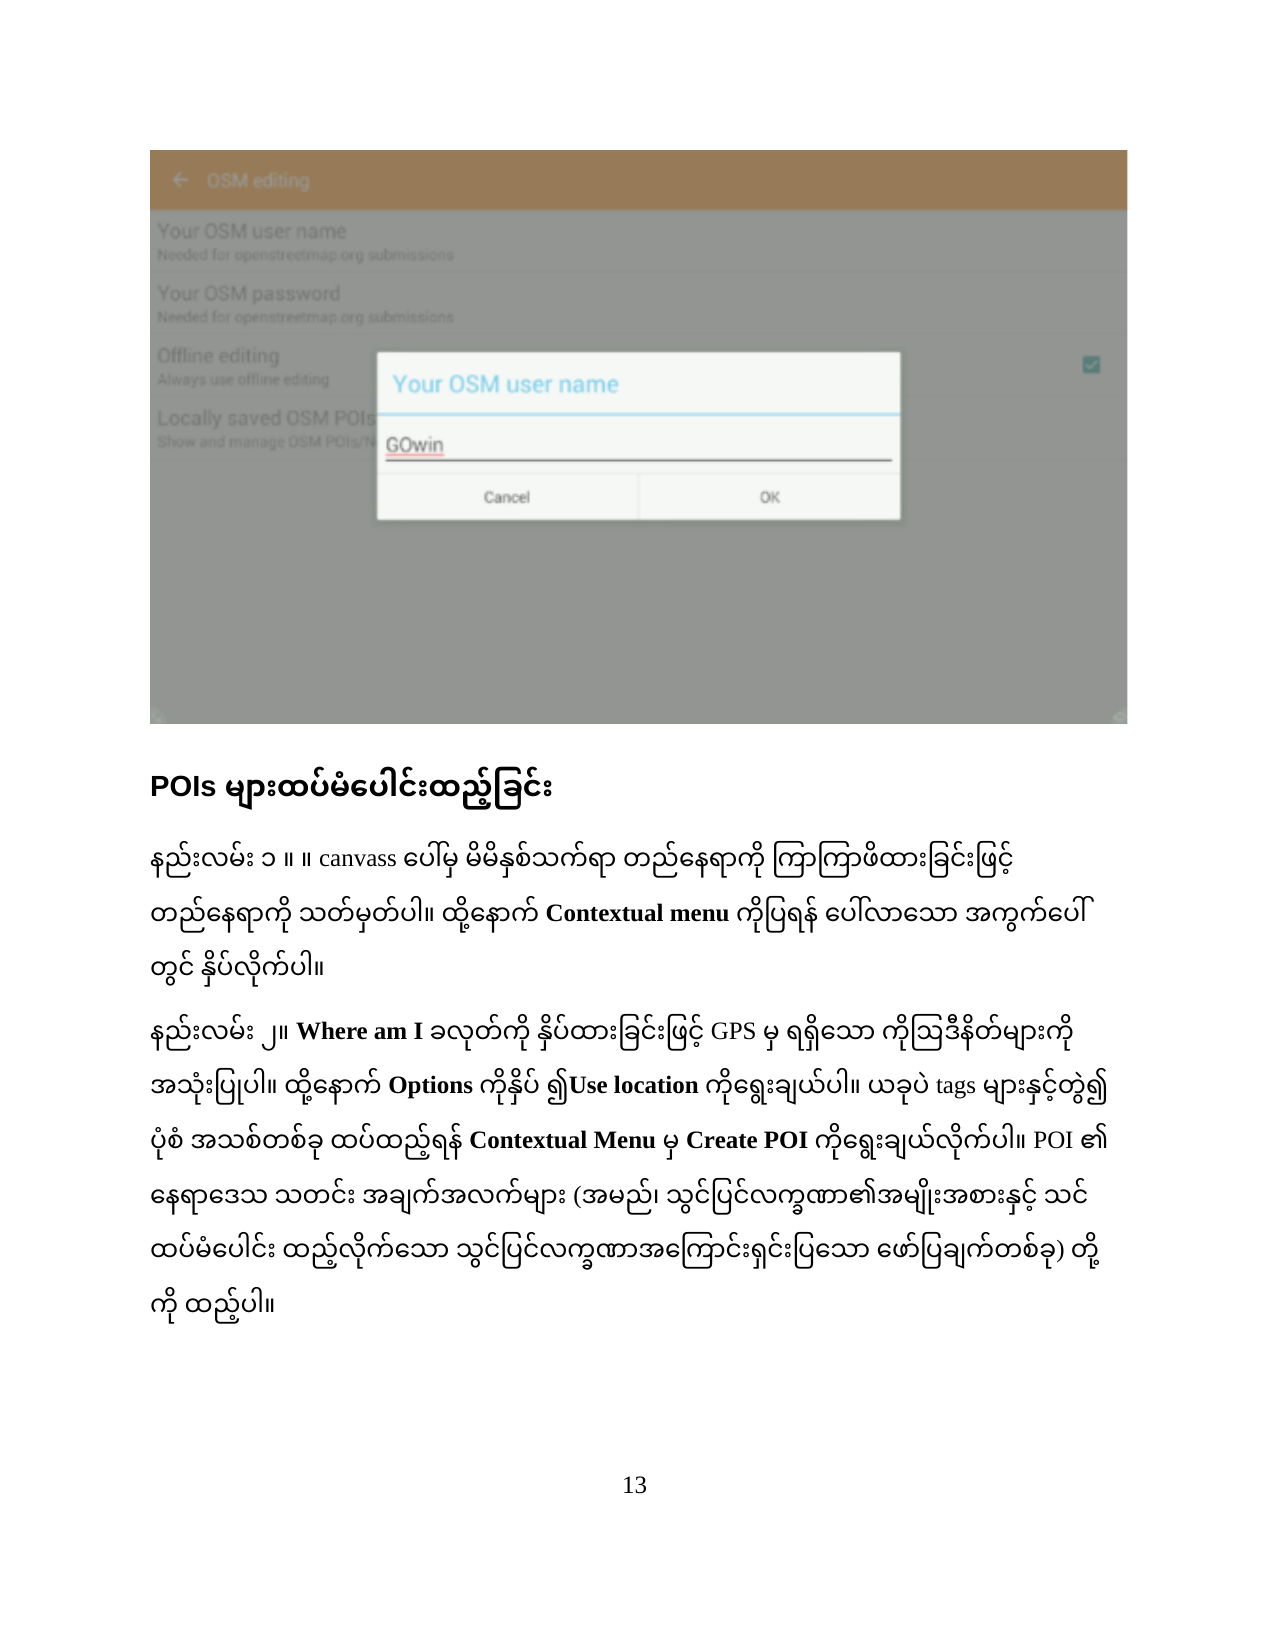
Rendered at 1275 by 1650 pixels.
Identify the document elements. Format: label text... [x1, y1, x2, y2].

subtitle POIs များထပ်မံပေါင်းထည့်ခြင်း [150, 757, 1125, 821]
text နည်းလမ်း ၂။ Where am I ခလုတ်ကို နှိပ်ထားခြင်းဖြင့် GPS မှ ရရှိသော ကိုဩဒီနိတ်များကို အသုံးပြုပါ။ ထို့နောက် Options ကိုနှိပ် ၍Use location ကိုရွေးချယ်ပါ။ ယခုပဲ tags များနှင့်တွဲ၍ ပုံစံ အသစ်တစ်ခု ထပ်ထည့်ရန် Contextual Menu မှ Create POI ကိုရွေးချယ်လိုက်ပါ။ POI ၏ နေရာဒေသ သတင်း အချက်အလက်များ (အမည်၊ သွင်ပြင်လက္ခဏာ၏အမျိုးအစားနှင့် သင်ထပ်မံပေါင်း ထည့်လိုက်သော သွင်ပြင်လက္ခဏာအကြောင်းရှင်းပြသော ဖော်ပြချက်တစ်ခု) တို့ကို ထည့်ပါ။ [150, 1006, 1125, 1334]
picture [150, 150, 1128, 724]
text နည်းလမ်း ၁ ။ ။ canvass ပေါ်မှ မိမိနှစ်သက်ရာ တည်နေရာကို ကြာကြာဖိထားခြင်းဖြင့် တည်နေရာကို သတ်မှတ်ပါ။ ထို့နောက် Contextual menu ကိုပြရန် ပေါ်လာသော အကွက်ပေါ်တွင် နှိပ်လိုက်ပါ။ [150, 833, 1125, 997]
